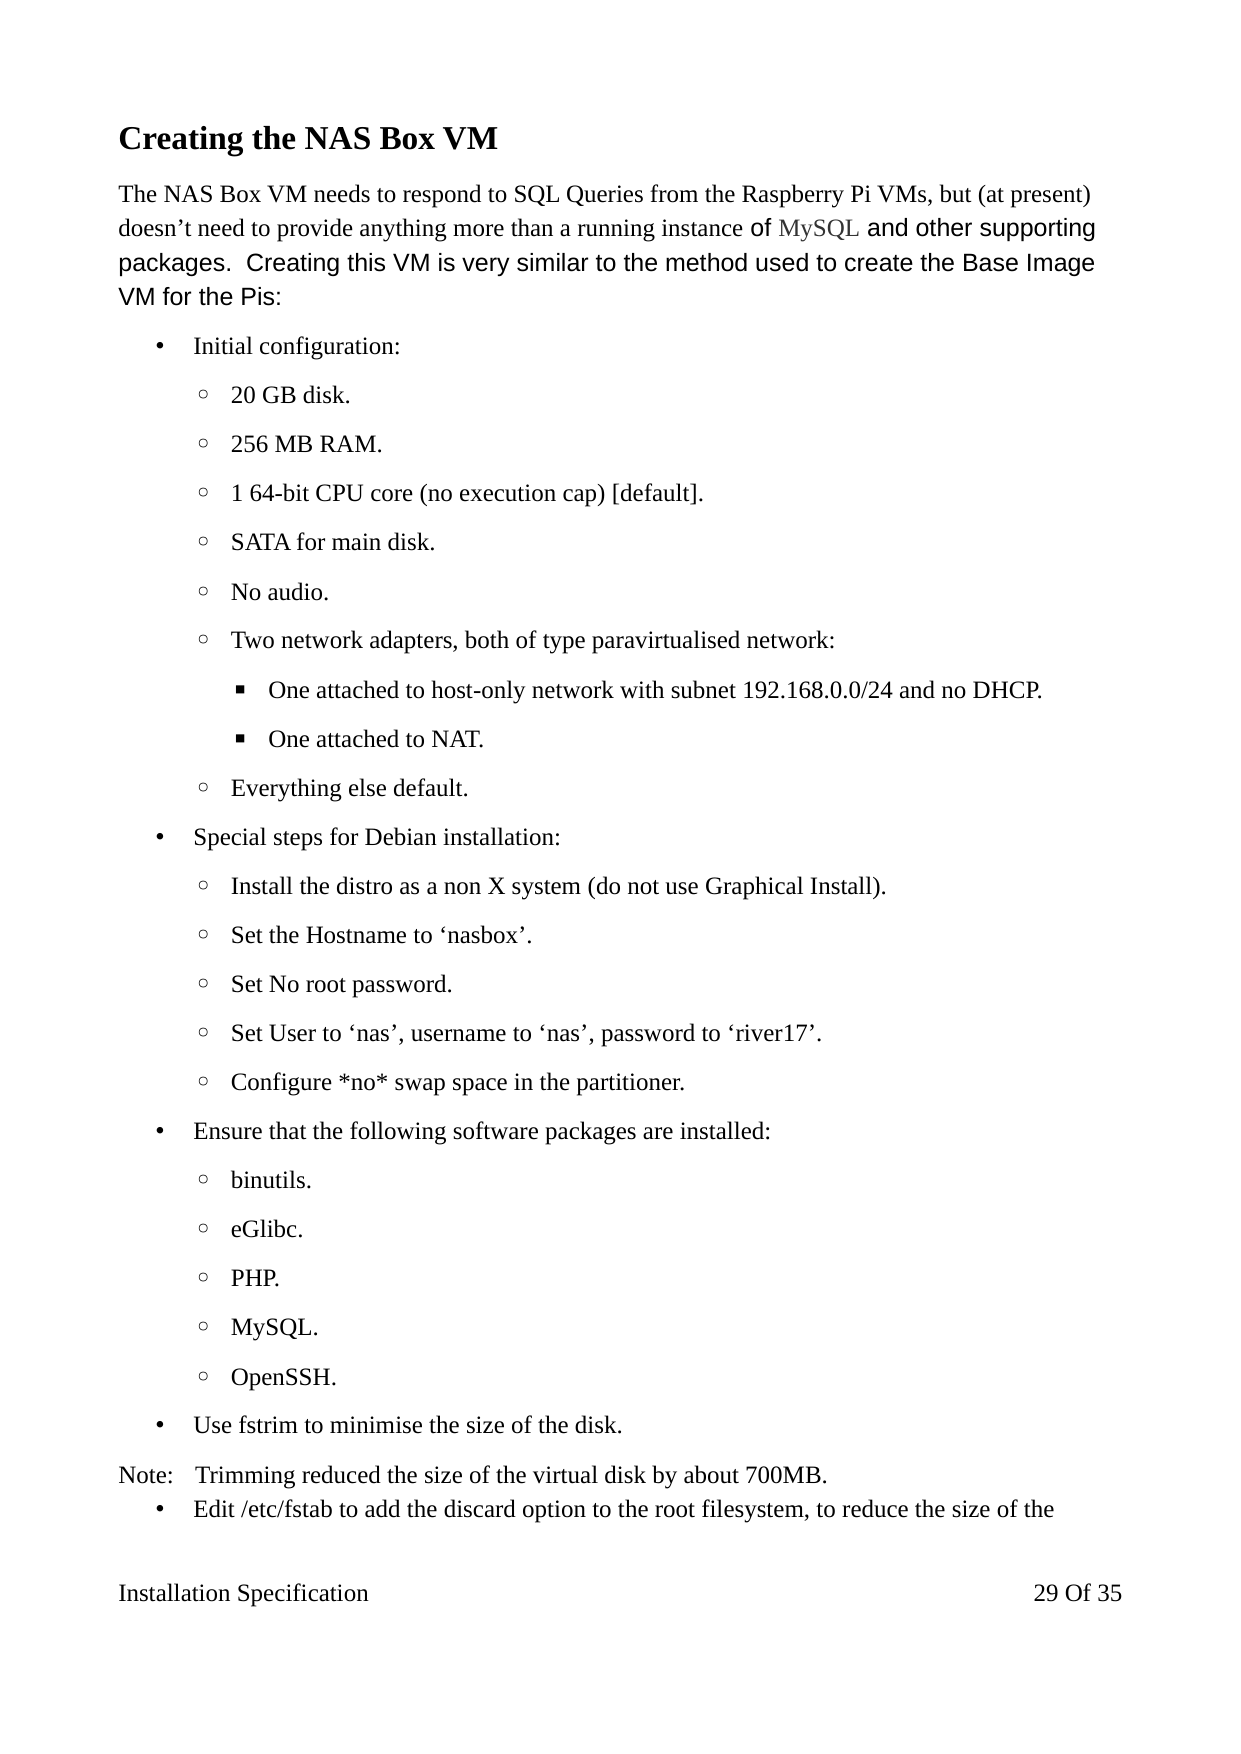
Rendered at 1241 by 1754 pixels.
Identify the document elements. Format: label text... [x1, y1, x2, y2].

list Configure *no* swap space in the partitioner. [193, 1067, 1122, 1096]
text Note: Trimming reduced the size of the virtual disk by about 700MB. [118, 1460, 1122, 1488]
text Creating the NAS Box VM [118, 118, 1122, 156]
list Ensure that the following software packages are installed: [156, 1116, 1122, 1145]
list OpenSSH. [193, 1362, 1122, 1390]
list eGlibc. [193, 1214, 1122, 1243]
list Two network adapters, both of type paravirtualised network: [193, 626, 1122, 654]
list binutils. [193, 1165, 1122, 1194]
list Special steps for Debian installation: [156, 822, 1122, 851]
list Use fstrim to minimise the size of the disk. [156, 1411, 1122, 1439]
list Set the Hostname to ‘nasbox’. [193, 920, 1122, 949]
list Edit /etc/fstab to add the discard option to the root filesystem, to reduce the size of the [156, 1494, 1122, 1523]
list One attached to host-only network with subnet 192.168.0.0/24 and no DHCP. [231, 675, 1122, 703]
list 256 MB RAM. [193, 429, 1122, 458]
list MySQL. [193, 1312, 1122, 1341]
list Set User to ‘nas’, username to ‘nas’, password to ‘river17’. [193, 1018, 1122, 1047]
list SATA for main disk. [193, 527, 1122, 556]
list One attached to NAT. [231, 724, 1122, 752]
list PHP. [193, 1263, 1122, 1292]
text The NAS Box VM needs to respond to SQL Queries from the Raspberry Pi VMs, but (at present) doesn’t need to provide anything more than a running instance of MySQL and other supporting packages. Creating this VM is very similar to the method used to create the Base Image VM for the Pis: [118, 179, 1122, 311]
list 1 64-bit CPU core (no execution cap) [default]. [193, 478, 1122, 507]
list 20 GB disk. [193, 380, 1122, 409]
list Initial configuration: [156, 331, 1122, 360]
list Everything else default. [193, 773, 1122, 802]
list Install the distro as a non X system (do not use Graphical Install). [193, 871, 1122, 900]
list No audio. [193, 577, 1122, 605]
list Set No root password. [193, 969, 1122, 998]
